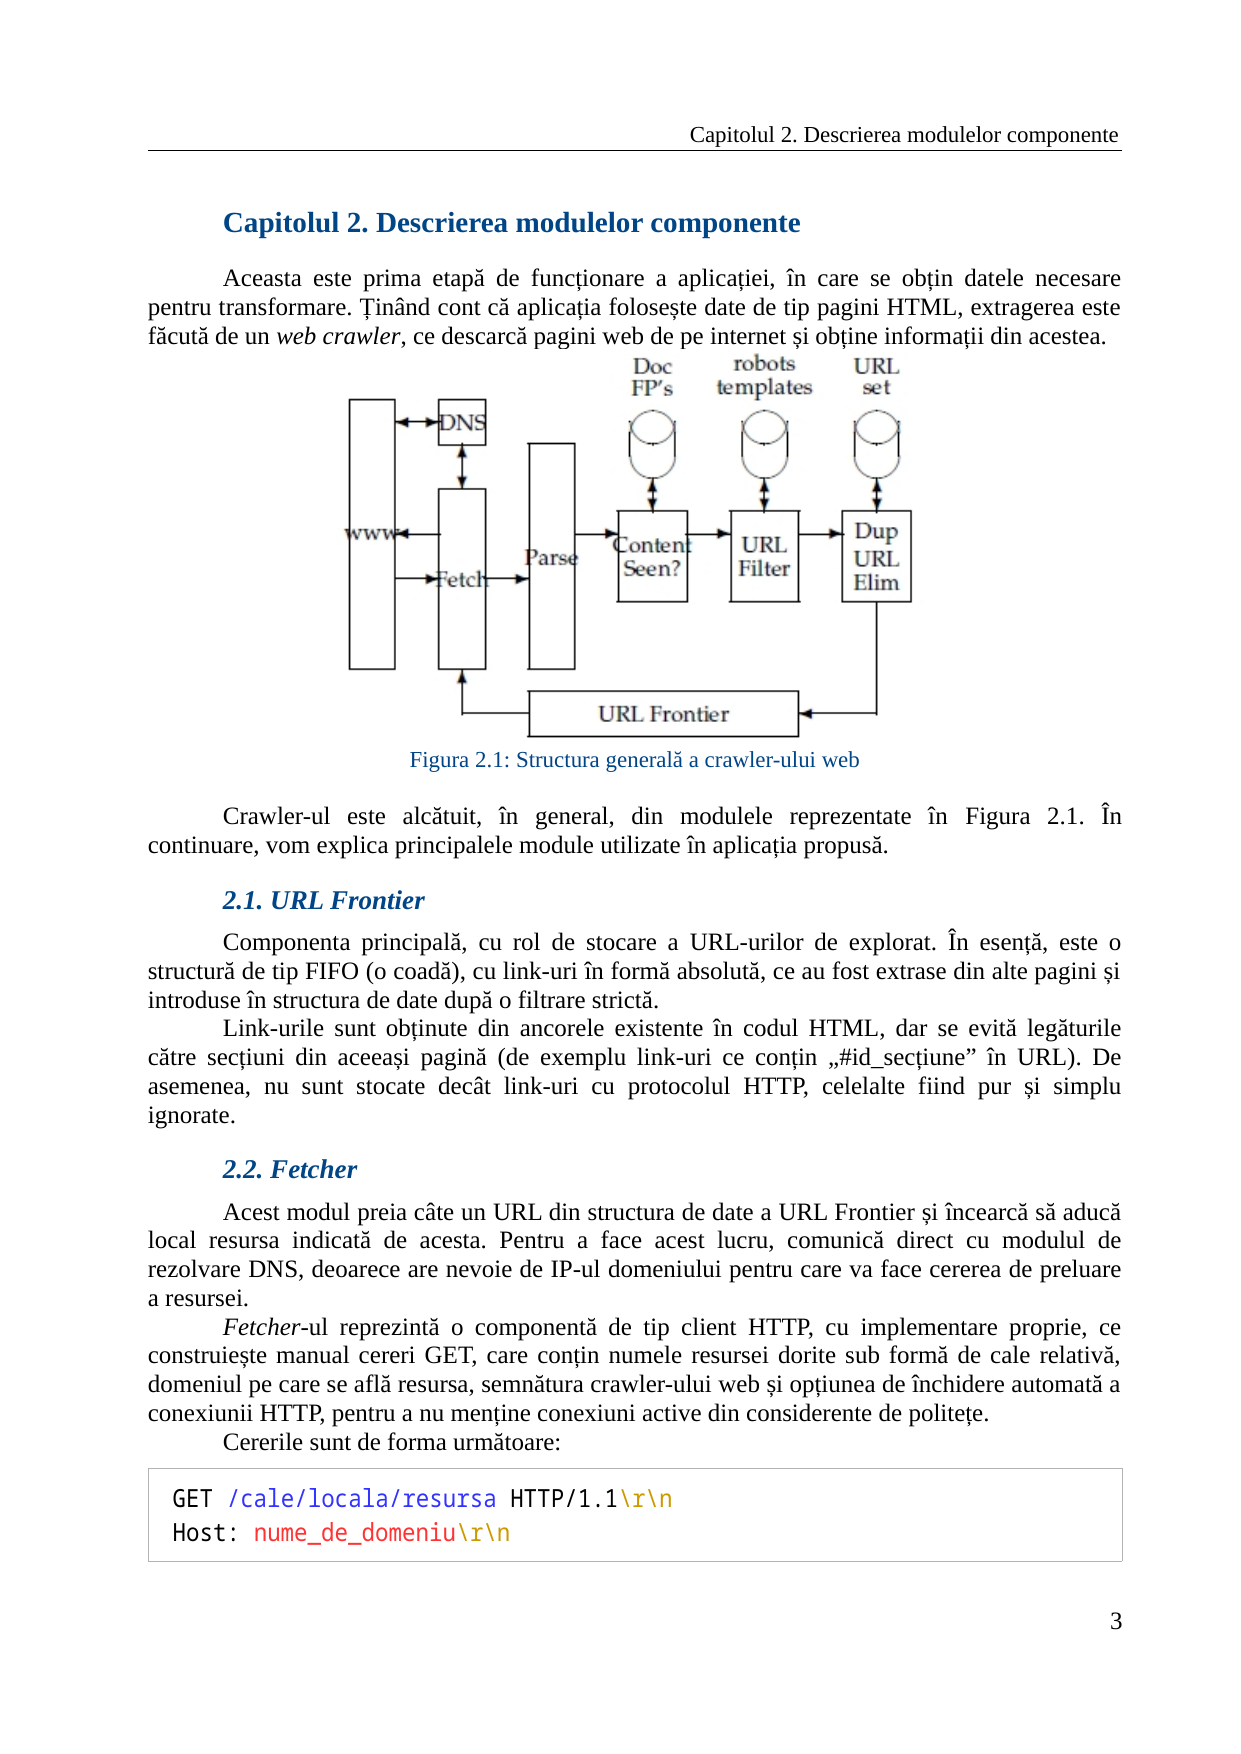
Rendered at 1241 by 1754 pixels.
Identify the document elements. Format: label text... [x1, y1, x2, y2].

picture [335, 349, 934, 747]
text Figura 2.1: Structura generală a crawler-ului web [336, 747, 934, 773]
text Crawler-ul este alcătuit, în general, din modulele reprezentate în Figura 2.1. În continuare, vom explica principalele module utilizate în aplicația propusă. [148, 801, 1122, 859]
text Componenta principală, cu rol de stocare a URL-urilor de explorat. În esență, este o structură de tip FIFO (o coadă), cu link-uri în formă absolută, ce au fost extrase din alte pagini și introduse în structura de date după o filtrare strictă. [148, 927, 1122, 1013]
subtitle URL Frontier [223, 884, 1122, 915]
text Acest modul preia câte un URL din structura de date a URL Frontier și încearcă să aducă local resursa indicată de acesta. Pentru a face acest lucru, comunică direct cu modulul de rezolvare DNS, deoarece are nevoie de IP-ul domeniului pentru care va face cererea de preluare a resursei. [148, 1197, 1122, 1312]
text GET /cale/locala/resursa HTTP/1.1\r\n [149, 1469, 1122, 1502]
subtitle Descrierea modulelor componente [148, 205, 1122, 238]
text Cererile sunt de forma următoare: [148, 1427, 1122, 1456]
subtitle Fetcher [223, 1153, 1122, 1184]
text Host: nume_de_domeniu\r\n [149, 1502, 1122, 1561]
text Aceasta este prima etapă de funcționare a aplicației, în care se obțin datele necesare pentru transformare. Ținând cont că aplicația folosește date de tip pagini HTML, extragerea este făcută de un web crawler, ce descarcă pagini web de pe internet și obține informații din acestea. [148, 263, 1122, 349]
text Fetcher-ul reprezintă o componentă de tip client HTTP, cu implementare proprie, ce construiește manual cereri GET, care conțin numele resursei dorite sub formă de cale relativă, domeniul pe care se află resursa, semnătura crawler-ului web și opțiunea de închidere automată a conexiunii HTTP, pentru a nu menține conexiuni active din considerente de politețe. [148, 1312, 1122, 1427]
text Link-urile sunt obținute din ancorele existente în codul HTML, dar se evită legăturile către secțiuni din aceeași pagină (de exemplu link-uri ce conțin „#id_secțiune” în URL). De asemenea, nu sunt stocate decât link-uri cu protocolul HTTP, celelalte fiind pur și simplu ignorate. [148, 1013, 1122, 1128]
